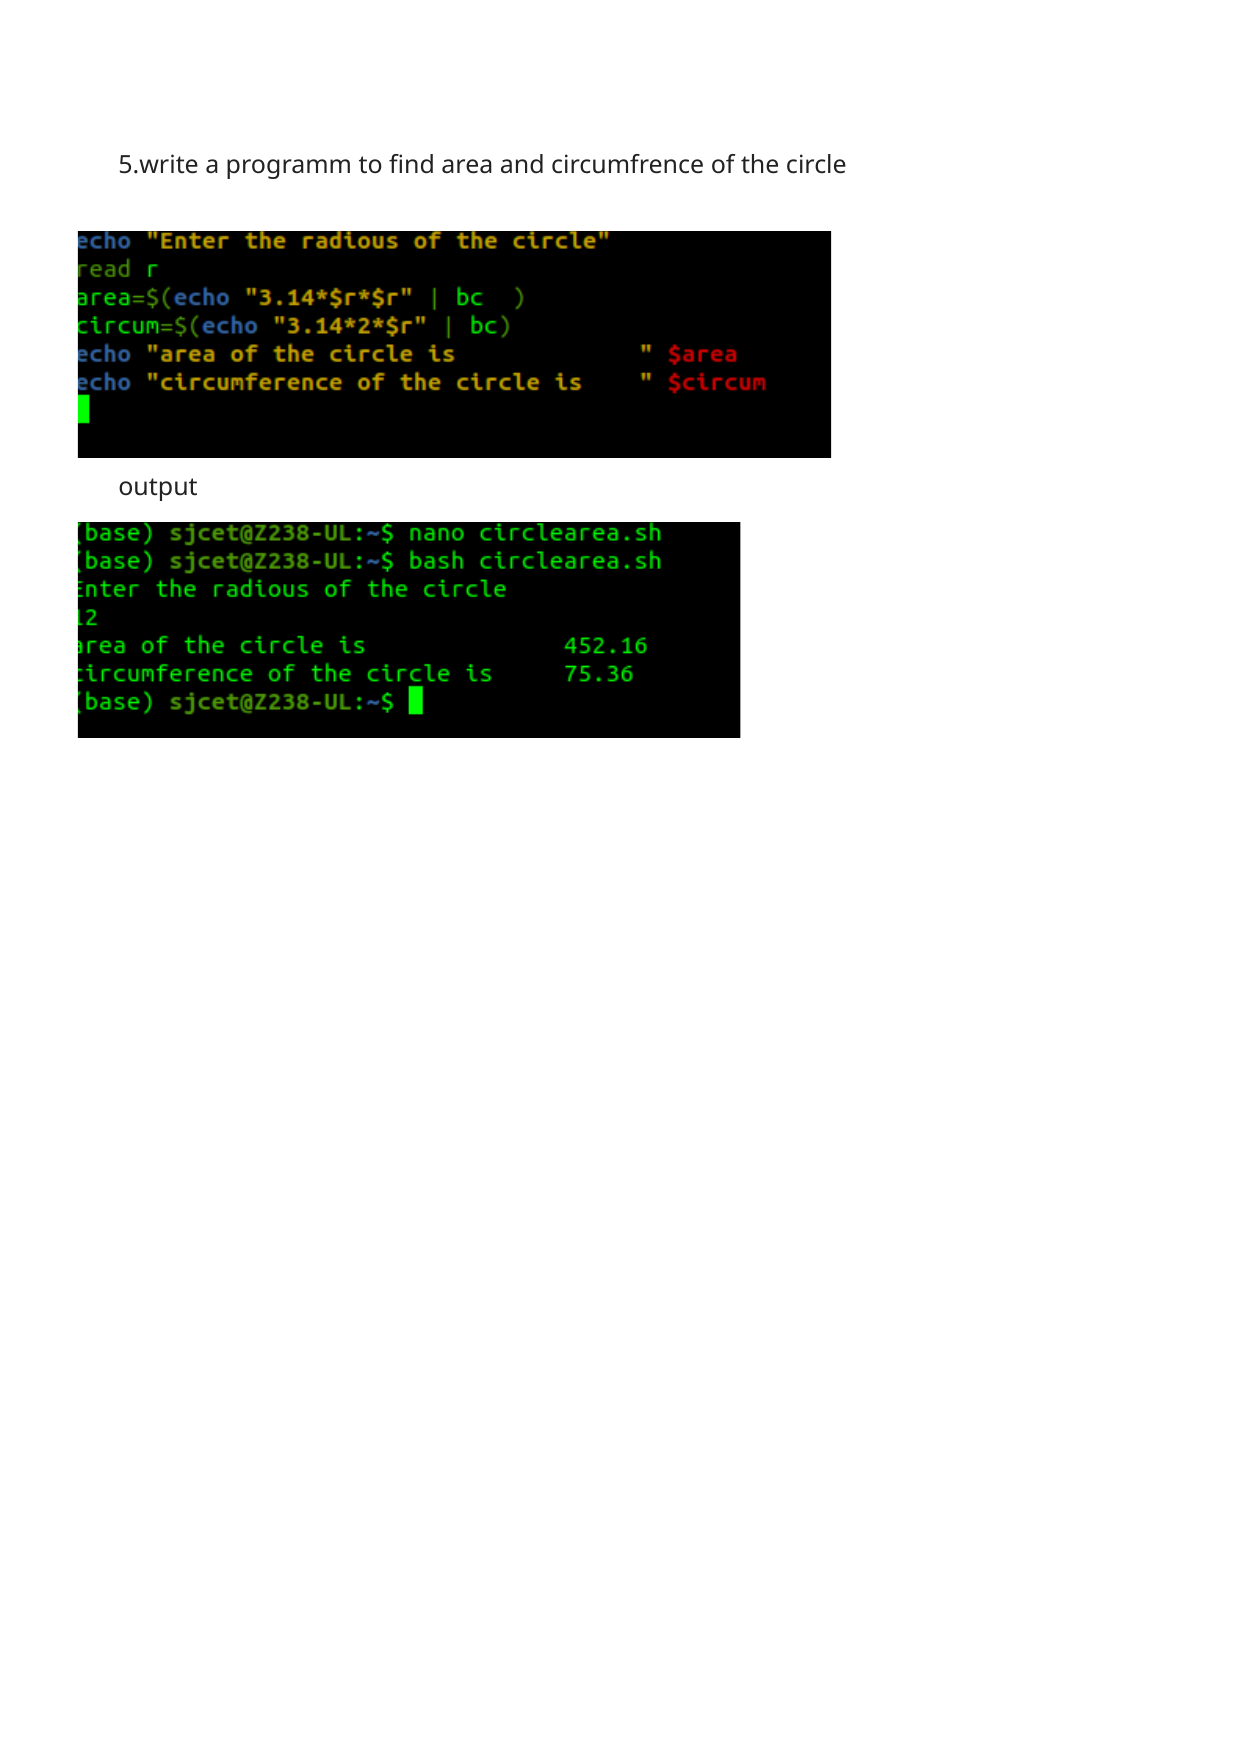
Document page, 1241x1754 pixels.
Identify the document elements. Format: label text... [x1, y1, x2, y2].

picture [77, 522, 741, 738]
picture [77, 231, 832, 458]
text 5.write a programm to find area and circumfrence of the circle [118, 147, 1122, 181]
text output [118, 468, 1122, 502]
